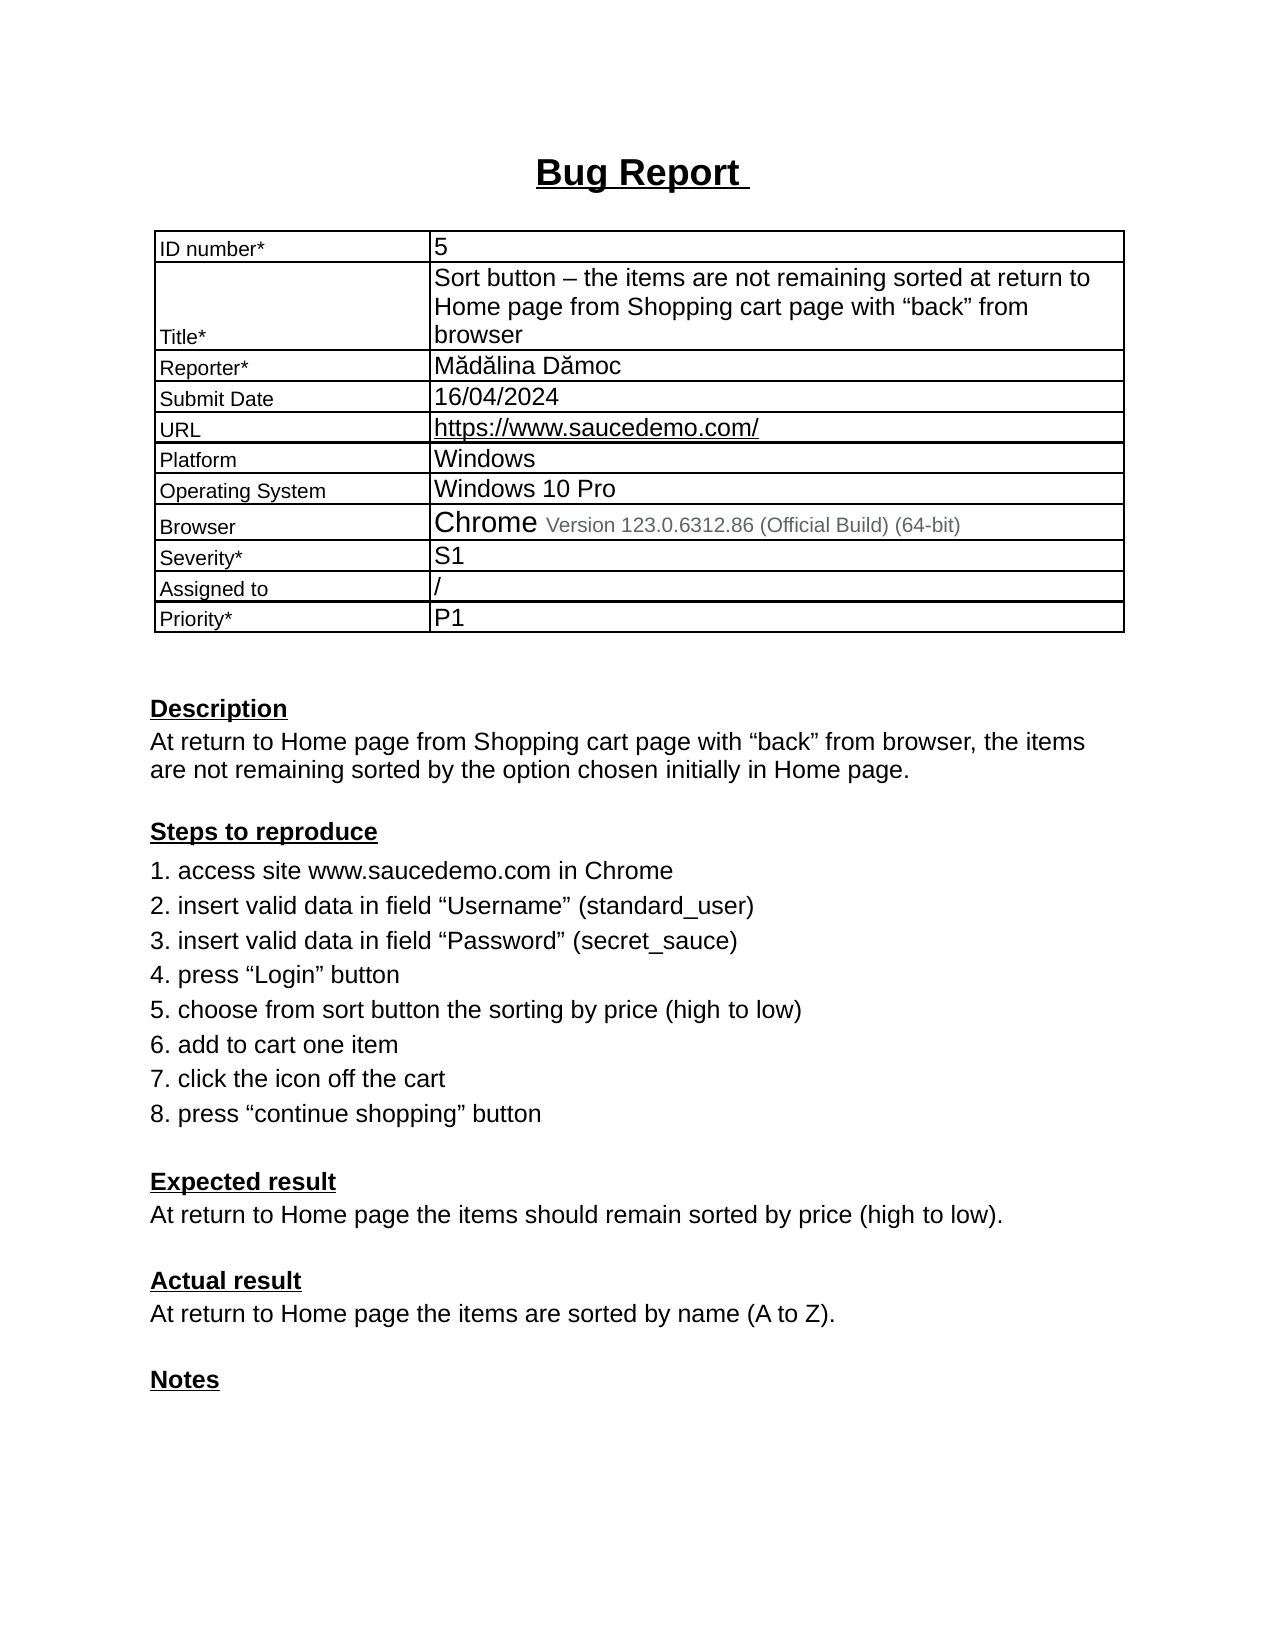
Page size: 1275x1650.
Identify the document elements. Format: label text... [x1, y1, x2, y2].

table_cell Submit Date [156, 382, 429, 411]
table_cell Assigned to [156, 572, 429, 600]
text 6. add to cart one item [150, 1030, 1125, 1058]
table_cell Platform [156, 444, 429, 472]
table_cell S1 [431, 541, 1123, 569]
table_cell Browser [156, 505, 429, 539]
text Actual result [150, 1266, 1125, 1294]
table_cell Reporter* [156, 351, 429, 380]
text At return to Home page the items are sorted by name (A to Z). [150, 1299, 1125, 1328]
text Notes [150, 1365, 1125, 1394]
text 7. click the icon off the cart [150, 1064, 1125, 1093]
table_cell Chrome Version 123.0.6312.86 (Official Build) (64-bit) [431, 505, 1123, 539]
table_cell URL [156, 413, 429, 441]
table_header 5 [431, 232, 1123, 261]
text At return to Home page from Shopping cart page with “back” from browser, the items are not remaining sorted by the option chosen initially in Home page. [150, 727, 1125, 784]
text At return to Home page the items should remain sorted by price (high to low). [150, 1200, 1125, 1228]
table_cell Windows 10 Pro [431, 474, 1123, 503]
table_cell Priority* [156, 603, 429, 631]
table_cell Operating System [156, 474, 429, 503]
text 2. insert valid data in field “Username” (standard_user) [150, 891, 1125, 920]
text 5. choose from sort button the sorting by price (high to low) [150, 995, 1125, 1024]
table_cell Sort button – the items are not remaining sorted at return to Home page from Shopping cart page with “back” from browser [431, 263, 1123, 349]
text 3. insert valid data in field “Password” (secret_sauce) [150, 926, 1125, 954]
text Steps to reproduce [150, 817, 1125, 846]
table_cell Windows [431, 444, 1123, 472]
text Bug Report [150, 150, 1125, 193]
table_cell Mădălina Dămoc [431, 351, 1123, 380]
text Description [150, 694, 1125, 722]
table_cell 16/04/2024 [431, 382, 1123, 411]
table_cell Severity* [156, 541, 429, 569]
table_header ID number* [156, 232, 429, 261]
table_cell Title* [156, 263, 429, 349]
text 1. access site www.saucedemo.com in Chrome [150, 856, 1125, 885]
text 8. press “continue shopping” button [150, 1099, 1125, 1128]
text Expected result [150, 1167, 1125, 1196]
table_cell / [431, 572, 1123, 600]
table_cell P1 [431, 603, 1123, 631]
text 4. press “Login” button [150, 960, 1125, 989]
table_cell https://www.saucedemo.com/ [431, 413, 1123, 441]
